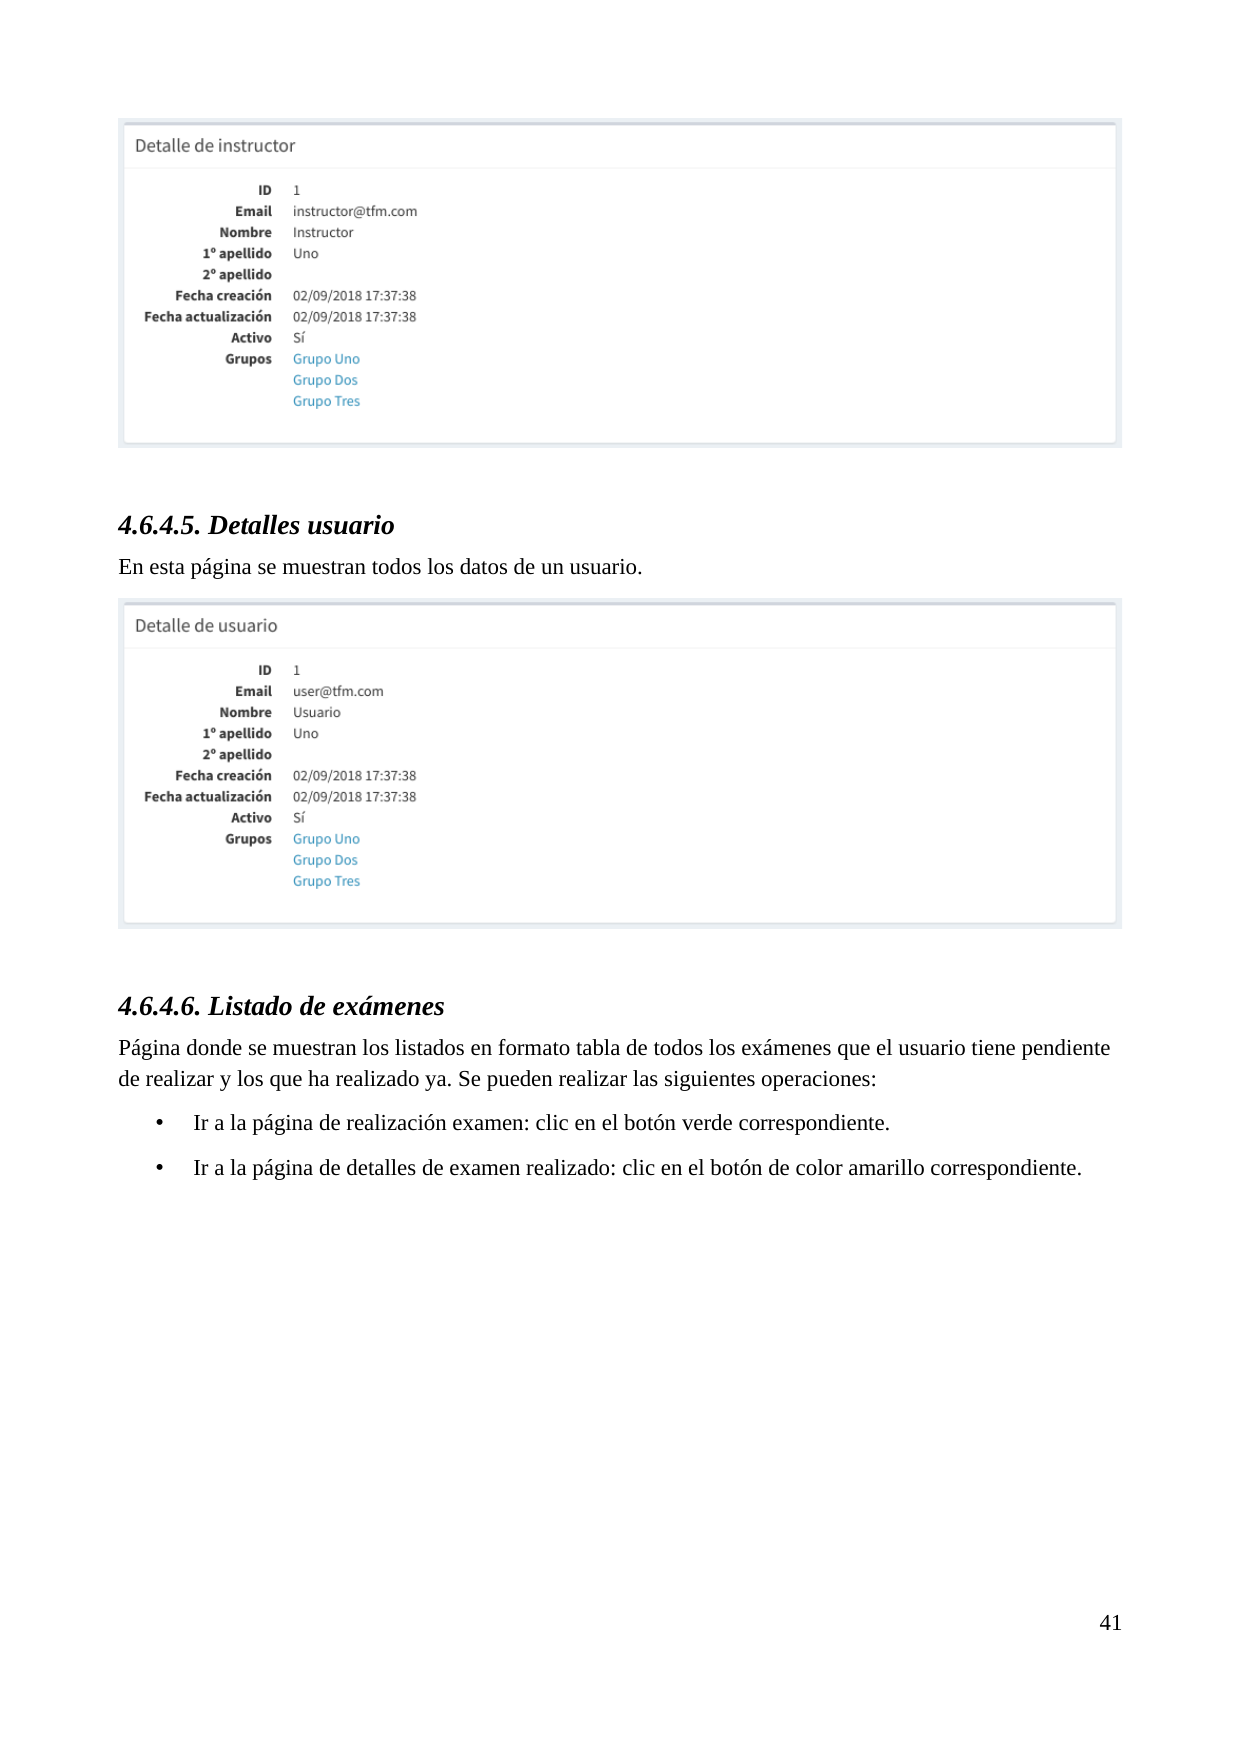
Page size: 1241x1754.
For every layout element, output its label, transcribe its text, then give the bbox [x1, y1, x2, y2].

picture [118, 118, 1123, 448]
text En esta página se muestran todos los datos de un usuario. [118, 553, 1122, 580]
list Ir a la página de detalles de examen realizado: clic en el botón de color amarillo correspondiente. [156, 1154, 1122, 1181]
text Página donde se muestran los listados en formato tabla de todos los exámenes que el usuario tiene pendiente de realizar y los que ha realizado ya. Se pueden realizar las siguientes operaciones: [118, 1034, 1122, 1091]
subtitle 4.6.4.5. Detalles usuario [118, 509, 1122, 541]
list Ir a la página de realización examen: clic en el botón verde correspondiente. [156, 1109, 1122, 1136]
picture [118, 598, 1123, 929]
subtitle 4.6.4.6. Listado de exámenes [118, 990, 1122, 1022]
